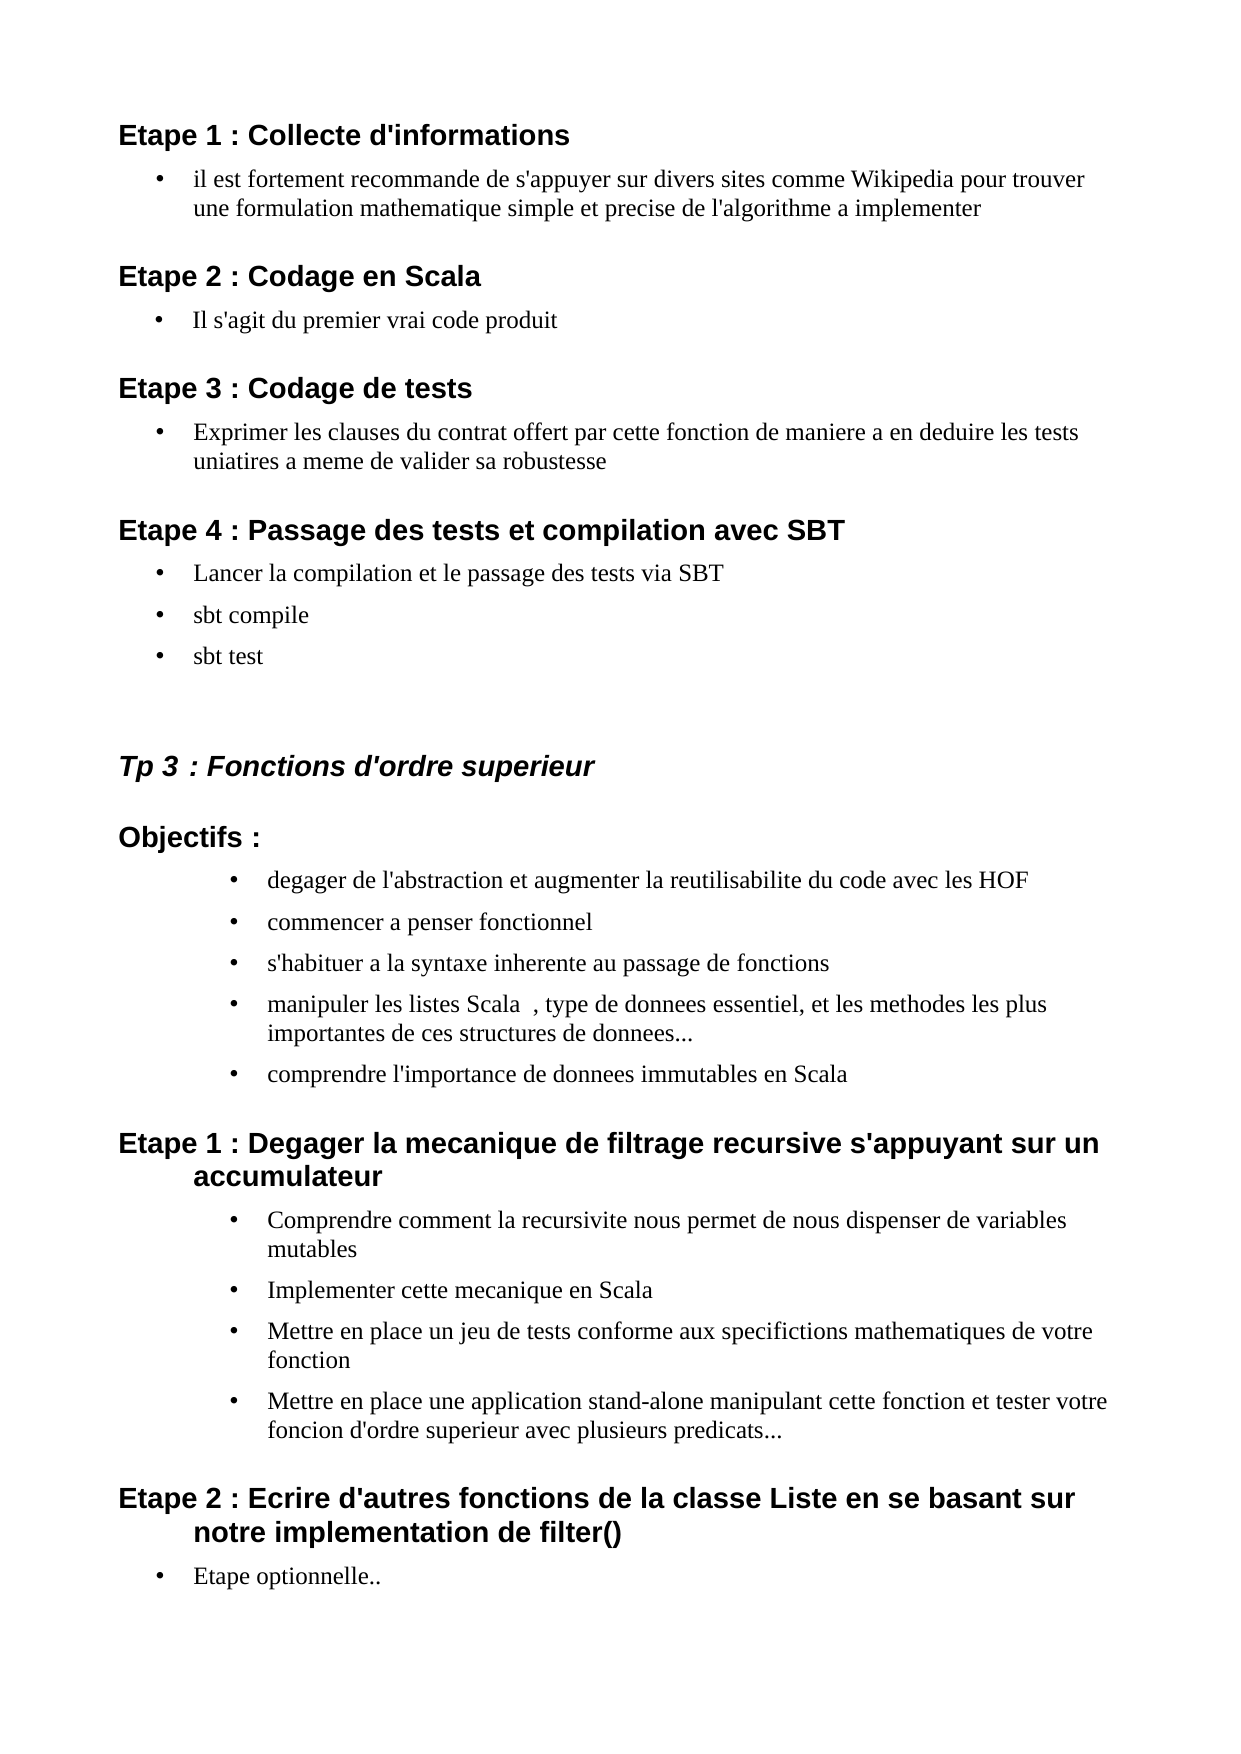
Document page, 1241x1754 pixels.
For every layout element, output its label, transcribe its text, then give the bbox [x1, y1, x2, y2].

subtitle Etape 3 : Codage de tests [118, 371, 1122, 405]
list Etape optionnelle.. [156, 1561, 1122, 1590]
list Lancer la compilation et le passage des tests via SBT [156, 558, 1122, 587]
list s'habituer a la syntaxe inherente au passage de fonctions [229, 948, 1122, 977]
list manipuler les listes Scala , type de donnees essentiel, et les methodes les plus importantes de ces structures de donnees... [229, 989, 1122, 1047]
list Mettre en place un jeu de tests conforme aux specifictions mathematiques de votre fonction [229, 1316, 1122, 1374]
list Il s'agit du premier vrai code produit [154, 305, 1122, 334]
list Exprimer les clauses du contrat offert par cette fonction de maniere a en deduire les tests uniatires a meme de valider sa robustesse [156, 417, 1122, 475]
list il est fortement recommande de s'appuyer sur divers sites comme Wikipedia pour trouver une formulation mathematique simple et precise de l'algorithme a implementer [156, 164, 1122, 222]
subtitle Etape 1 : Degager la mecanique de filtrage recursive s'appuyant sur un accumulateur [118, 1126, 1122, 1193]
subtitle Tp 3 : Fonctions d'ordre superieur [118, 748, 1122, 782]
list Mettre en place une application stand-alone manipulant cette fonction et tester votre foncion d'ordre superieur avec plusieurs predicats... [229, 1386, 1122, 1444]
subtitle Etape 2 : Ecrire d'autres fonctions de la classe Liste en se basant sur notre implementation de filter() [118, 1481, 1122, 1548]
list sbt test [156, 641, 1122, 670]
list Comprendre comment la recursivite nous permet de nous dispenser de variables mutables [229, 1205, 1122, 1263]
list commencer a penser fonctionnel [229, 907, 1122, 936]
list Implementer cette mecanique en Scala [229, 1275, 1122, 1304]
subtitle Etape 1 : Collecte d'informations [118, 118, 1122, 152]
subtitle Etape 2 : Codage en Scala [118, 259, 1122, 293]
subtitle Etape 4 : Passage des tests et compilation avec SBT [118, 512, 1122, 546]
list degager de l'abstraction et augmenter la reutilisabilite du code avec les HOF [229, 866, 1122, 894]
subtitle Objectifs : [118, 819, 1122, 853]
list comprendre l'importance de donnees immutables en Scala [229, 1059, 1122, 1088]
list sbt compile [156, 600, 1122, 628]
